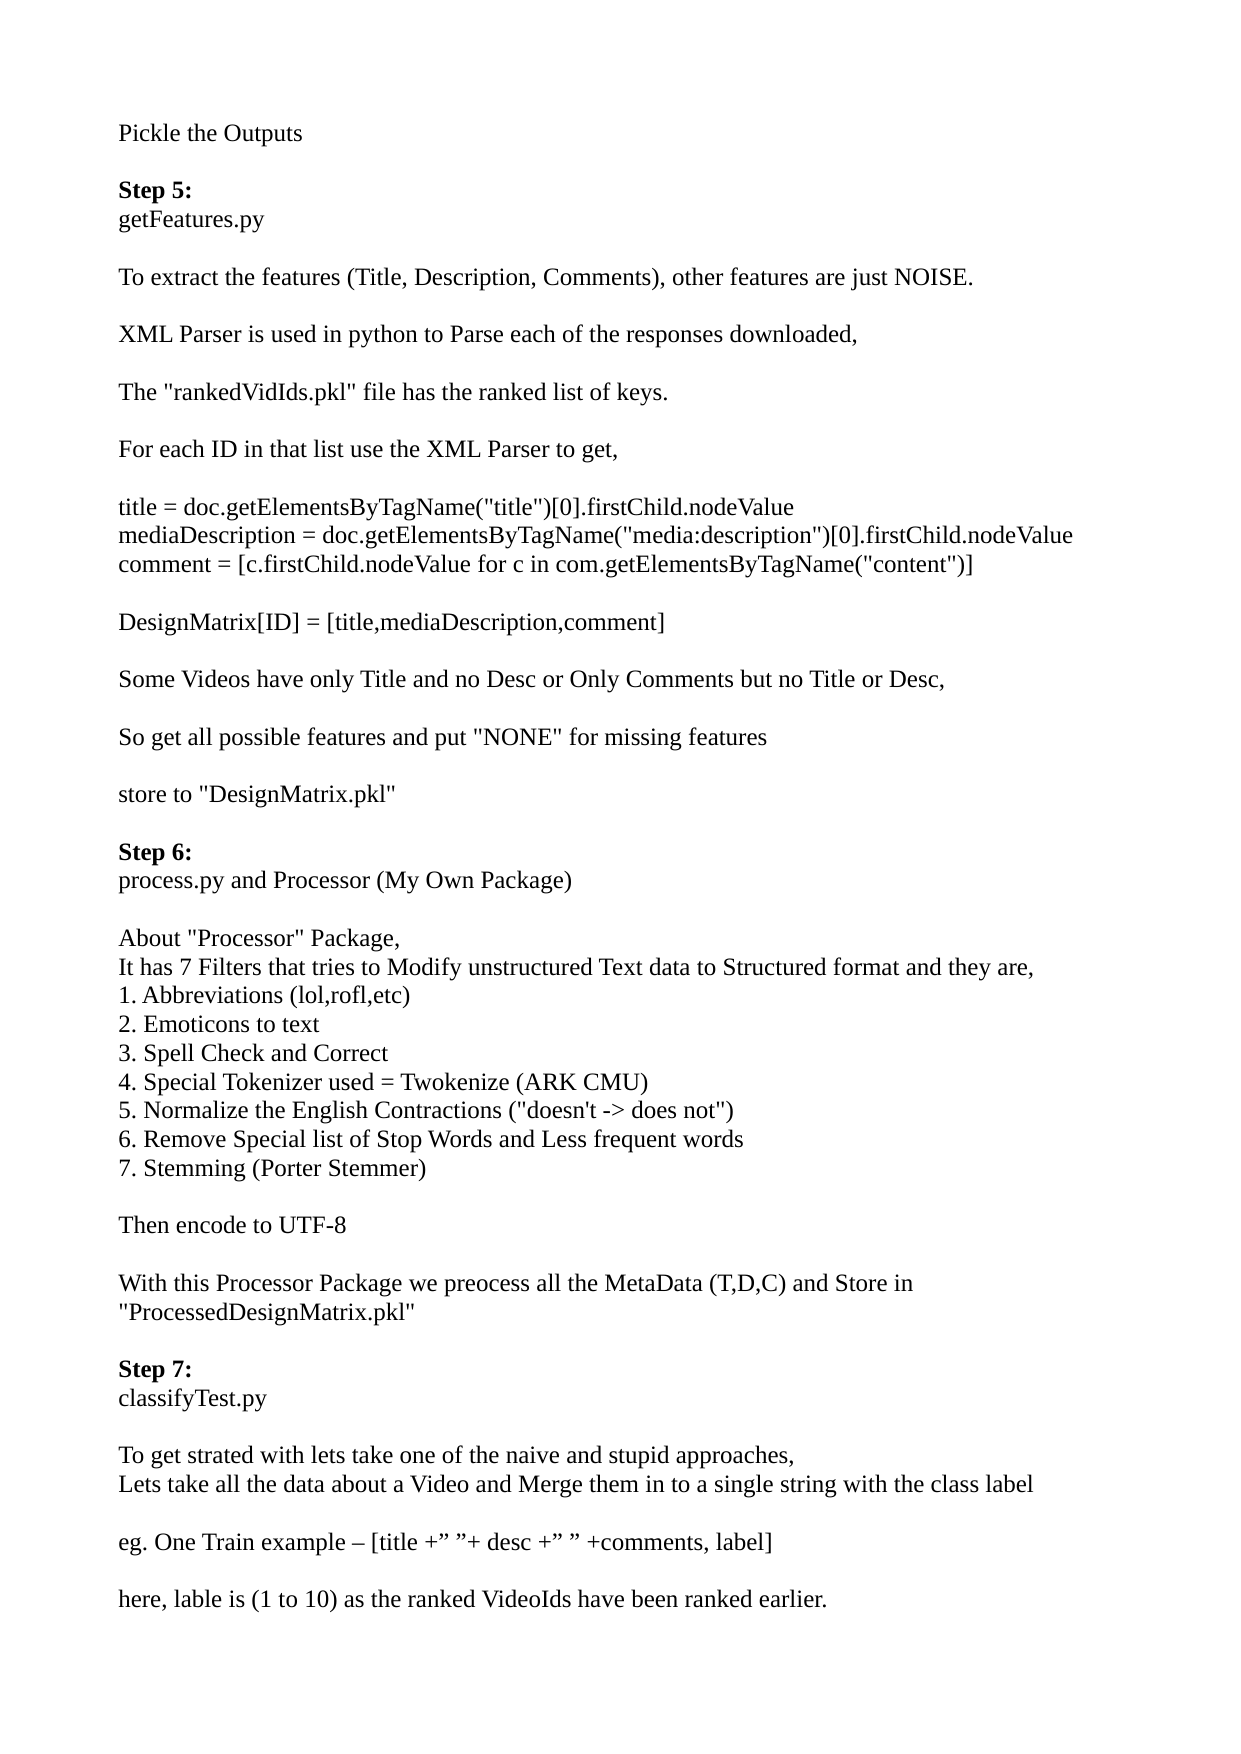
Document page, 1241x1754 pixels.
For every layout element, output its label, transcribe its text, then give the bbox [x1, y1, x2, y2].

text Step 6: [118, 837, 1122, 866]
text process.py and Processor (My Own Package) [118, 866, 1122, 894]
text So get all possible features and put "NONE" for missing features [118, 722, 1122, 751]
text About "Processor" Package, [118, 923, 1122, 952]
text Step 7: [118, 1354, 1122, 1383]
text The "rankedVidIds.pkl" file has the ranked list of keys. [118, 377, 1122, 406]
text 1. Abbreviations (lol,rofl,etc) [118, 981, 1122, 1009]
text 7. Stemming (Porter Stemmer) [118, 1153, 1122, 1182]
text DesignMatrix[ID] = [title,mediaDescription,comment] [118, 607, 1122, 636]
text XML Parser is used in python to Parse each of the responses downloaded, [118, 319, 1122, 348]
text eg. One Train example – [title +” ”+ desc +” ” +comments, label] [118, 1527, 1122, 1556]
text Pickle the Outputs [118, 118, 1122, 147]
text store to "DesignMatrix.pkl" [118, 779, 1122, 808]
text To get strated with lets take one of the naive and stupid approaches, [118, 1441, 1122, 1469]
text It has 7 Filters that tries to Modify unstructured Text data to Structured format and they are, [118, 952, 1122, 981]
text 6. Remove Special list of Stop Words and Less frequent words [118, 1124, 1122, 1153]
text mediaDescription = doc.getElementsByTagName("media:description")[0].firstChild.nodeValue [118, 521, 1122, 549]
text getFeatures.py [118, 204, 1122, 233]
text 2. Emoticons to text [118, 1009, 1122, 1038]
text For each ID in that list use the XML Parser to get, [118, 434, 1122, 463]
text 5. Normalize the English Contractions ("doesn't -> does not") [118, 1096, 1122, 1124]
text Then encode to UTF-8 [118, 1211, 1122, 1239]
text Step 5: [118, 176, 1122, 204]
text 4. Special Tokenizer used = Twokenize (ARK CMU) [118, 1067, 1122, 1096]
text To extract the features (Title, Description, Comments), other features are just NOISE. [118, 262, 1122, 291]
text Some Videos have only Title and no Desc or Only Comments but no Title or Desc, [118, 664, 1122, 693]
text Lets take all the data about a Video and Merge them in to a single string with the class label [118, 1469, 1122, 1498]
text comment = [c.firstChild.nodeValue for c in com.getElementsByTagName("content")] [118, 549, 1122, 578]
text title = doc.getElementsByTagName("title")[0].firstChild.nodeValue [118, 492, 1122, 521]
text here, lable is (1 to 10) as the ranked VideoIds have been ranked earlier. [118, 1584, 1122, 1613]
text With this Processor Package we preocess all the MetaData (T,D,C) and Store in "ProcessedDesignMatrix.pkl" [118, 1268, 1122, 1326]
text 3. Spell Check and Correct [118, 1038, 1122, 1067]
text classifyTest.py [118, 1383, 1122, 1412]
